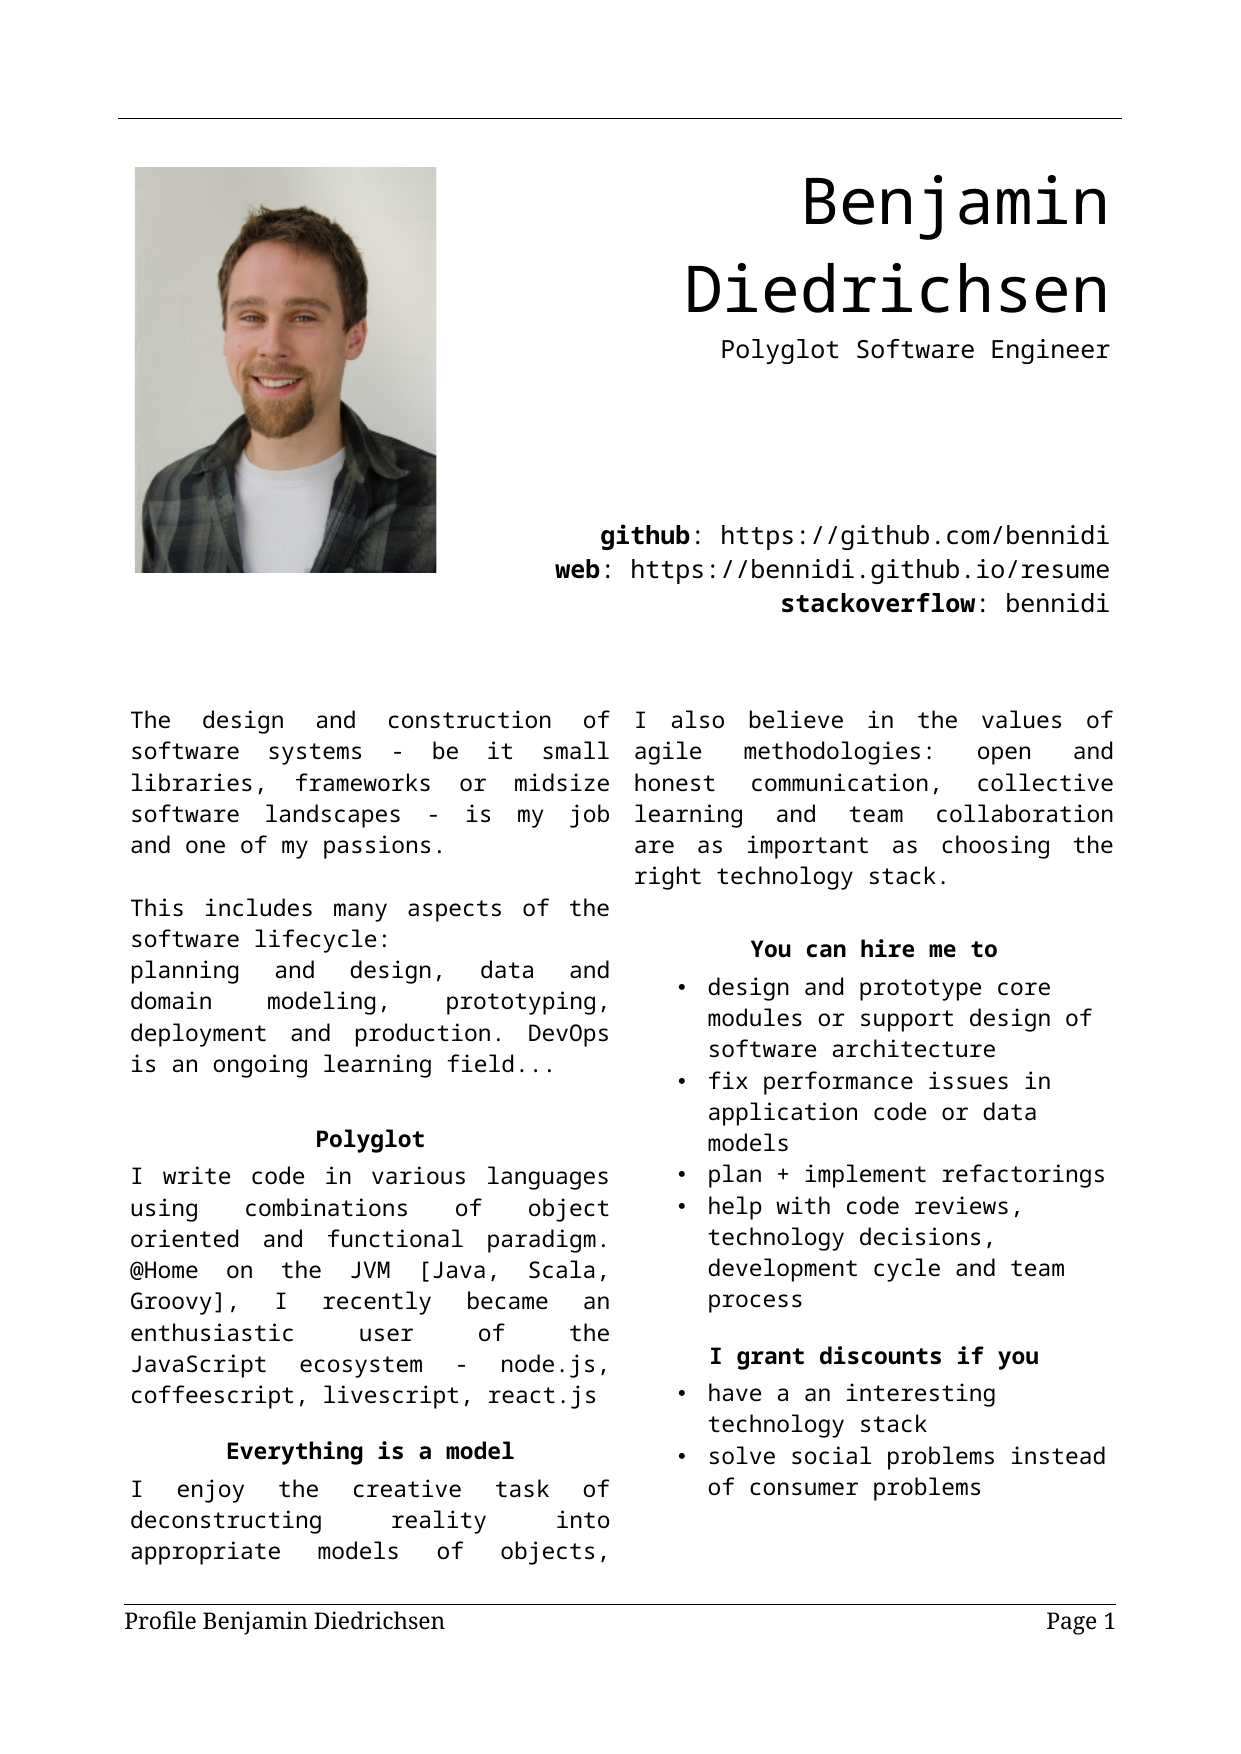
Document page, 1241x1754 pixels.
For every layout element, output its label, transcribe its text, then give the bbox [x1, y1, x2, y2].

table_cell github: https://github.com/bennidi web: https://bennidi.github.io/resume stackoverflow: bennidi [446, 475, 1122, 626]
table_header The design and construction of software systems - be it small libraries, frameworks or midsize software landscapes - is my job and one of my passions. This includes many aspects of the software lifecycle: planning and design, data and domain modeling, prototyping, deployment and production. DevOps is an ongoing learning field... Polyglot I write code in various languages using combinations of object oriented and functional paradigm. @Home on the JVM [Java, Scala, Groovy], I recently became an enthusiastic user of the JavaScript ecosystem - node.js, coffeescript, livescript, react.js Everything is a model I enjoy the creative task of deconstructing reality into appropriate models of objects, [118, 698, 622, 1572]
table_cell [437, 475, 446, 626]
table_cell [437, 150, 446, 372]
table_header I also believe in the values of agile methodologies: open and honest communication, collective learning and team collaboration are as important as choosing the right technology stack. You can hire me to design and prototype core modules or support design of software architecture fix performance issues in application code or data models plan + implement refactorings help with code reviews, technology decisions, development cycle and team process I grant discounts if you have a an interesting technology stack solve social problems instead of consumer problems [622, 698, 1126, 1572]
table_cell [437, 626, 446, 672]
table_cell [446, 372, 1122, 475]
picture [134, 167, 437, 573]
table_header [446, 119, 1122, 150]
table_cell [437, 372, 446, 475]
table_cell Benjamin Diedrichsen Polyglot Software Engineer [446, 150, 1122, 372]
table_cell [446, 626, 1122, 672]
table_header [118, 119, 437, 150]
table_cell [118, 150, 437, 672]
table_header [437, 119, 446, 150]
